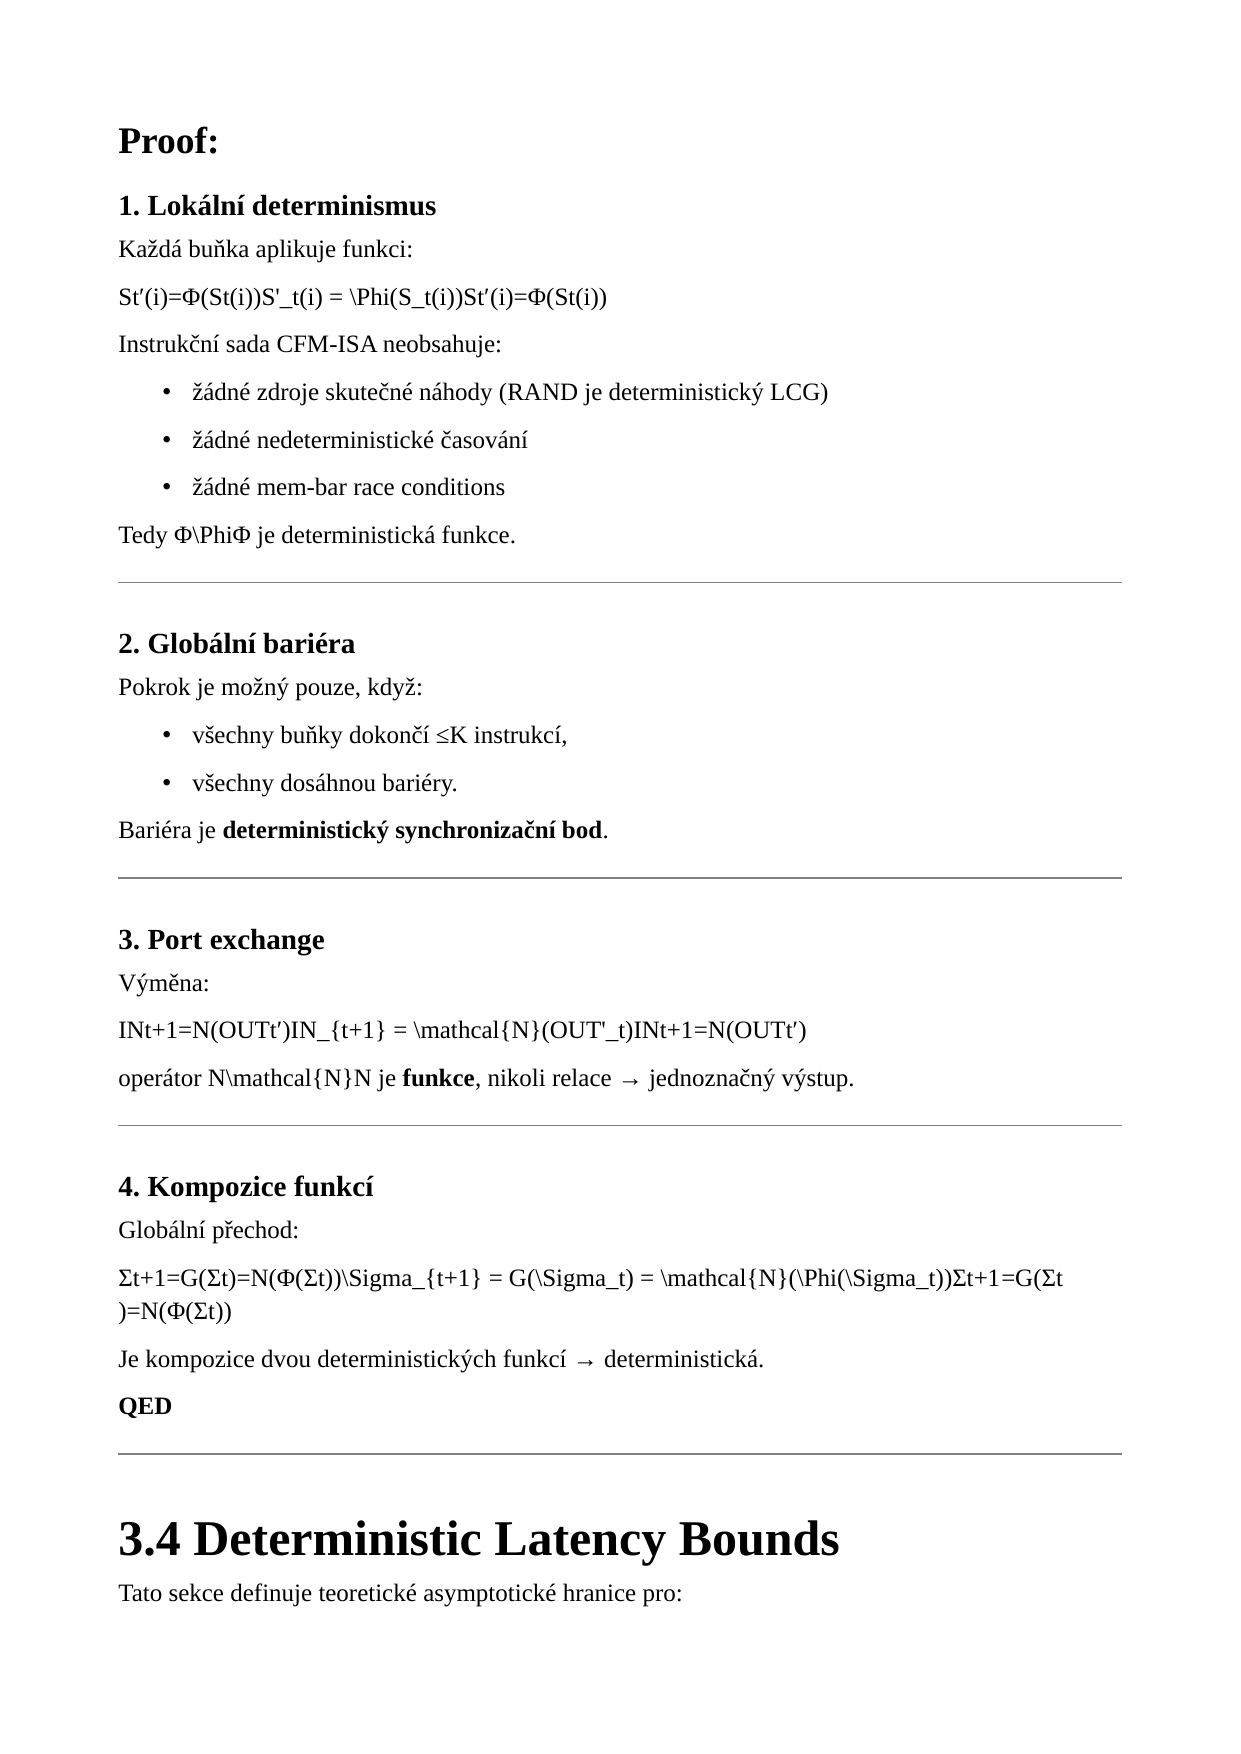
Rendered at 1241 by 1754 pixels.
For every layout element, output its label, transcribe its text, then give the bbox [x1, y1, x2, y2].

text Výměna: [118, 968, 1122, 997]
list žádné mem-bar race conditions [162, 472, 1122, 501]
text Pokrok je možný pouze, když: [118, 672, 1122, 701]
text Každá buňka aplikuje funkci: [118, 234, 1122, 263]
subtitle 1. Lokální determinismus [118, 188, 1122, 222]
subtitle Proof: [118, 118, 1122, 161]
text Instrukční sada CFM-ISA neobsahuje: [118, 329, 1122, 358]
list žádné zdroje skutečné náhody (RAND je deterministický LCG) [162, 377, 1122, 406]
text St′(i)=Φ(St(i))S'_t(i) = \Phi(S_t(i))St′​(i)=Φ(St​(i)) [118, 282, 1122, 311]
text Je kompozice dvou deterministických funkcí → deterministická. [118, 1344, 1122, 1372]
text Bariéra je deterministický synchronizační bod. [118, 815, 1122, 844]
text Σt+1=G(Σt)=N(Φ(Σt))\Sigma_{t+1} = G(\Sigma_t) = \mathcal{N}(\Phi(\Sigma_t))Σt+1​=G(Σt​)=N(Φ(Σt​)) [118, 1263, 1122, 1325]
subtitle 4. Kompozice funkcí [118, 1169, 1122, 1203]
subtitle 2. Globální bariéra [118, 626, 1122, 660]
list žádné nedeterministické časování [162, 425, 1122, 453]
subtitle 3. Port exchange [118, 922, 1122, 955]
text operátor N\mathcal{N}N je funkce, nikoli relace → jednoznačný výstup. [118, 1063, 1122, 1092]
list všechny buňky dokončí ≤K instrukcí, [162, 720, 1122, 749]
text QED [118, 1391, 1122, 1420]
subtitle 3.4 Deterministic Latency Bounds [118, 1508, 1122, 1566]
text Tedy Φ\PhiΦ je deterministická funkce. [118, 520, 1122, 549]
text Globální přechod: [118, 1216, 1122, 1244]
text INt+1=N(OUTt′)IN_{t+1} = \mathcal{N}(OUT'_t)INt+1​=N(OUTt′​) [118, 1015, 1122, 1044]
text Tato sekce definuje teoretické asymptotické hranice pro: [118, 1578, 1122, 1607]
list všechny dosáhnou bariéry. [162, 768, 1122, 796]
